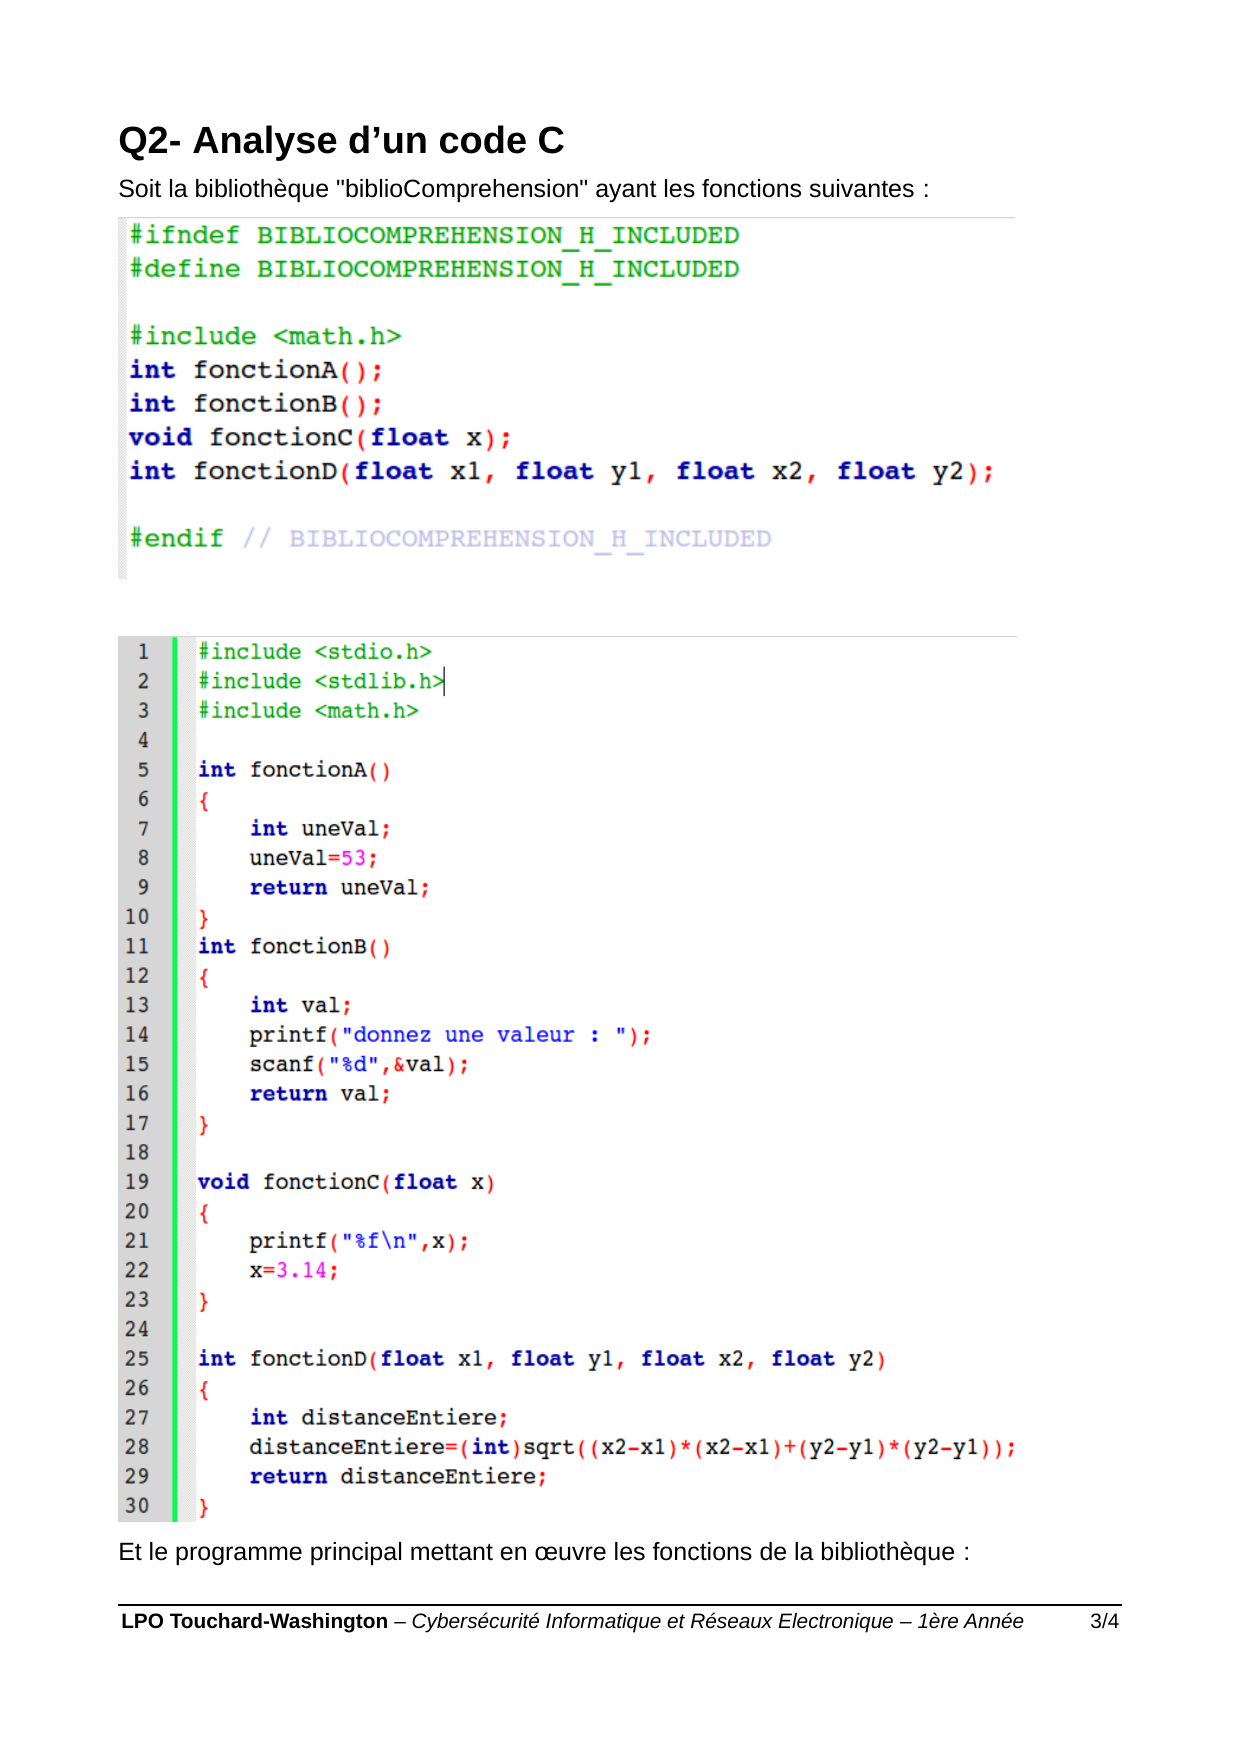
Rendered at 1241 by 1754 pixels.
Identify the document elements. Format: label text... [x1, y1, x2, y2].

subtitle Analyse d’un code C [118, 118, 1122, 162]
text Et le programme principal mettant en œuvre les fonctions de la bibliothèque : [118, 1537, 1122, 1565]
picture [118, 636, 1018, 1522]
picture [118, 217, 1015, 579]
text Soit la bibliothèque "biblioComprehension" ayant les fonctions suivantes : [118, 174, 1122, 203]
